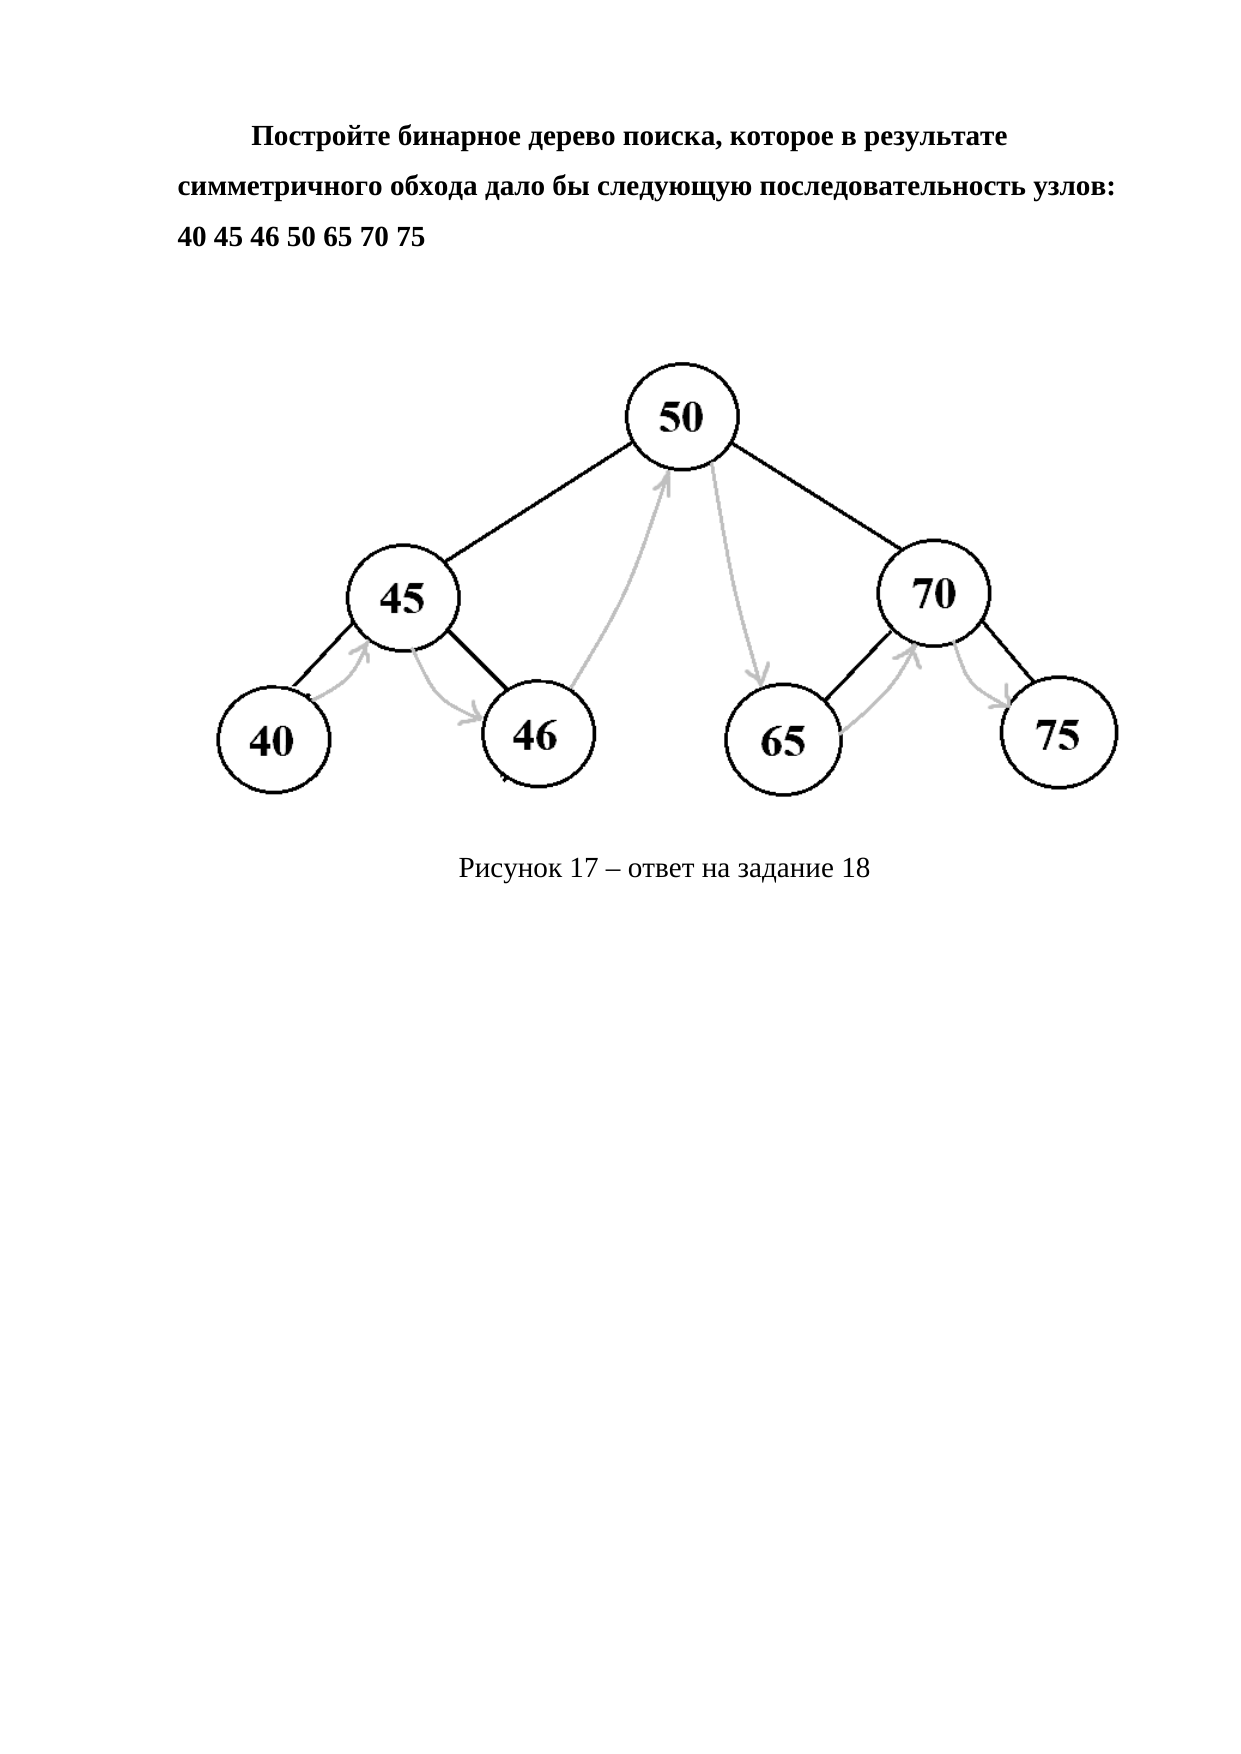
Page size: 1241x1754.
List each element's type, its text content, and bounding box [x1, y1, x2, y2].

picture [177, 319, 1152, 834]
text Рисунок 17 – ответ на задание 18 [177, 850, 1152, 884]
list Постройте бинарное дерево поиска, которое в результате симметричного обхода дало бы следующую последовательность узлов: 40 45 46 50 65 70 75 [177, 118, 1152, 252]
